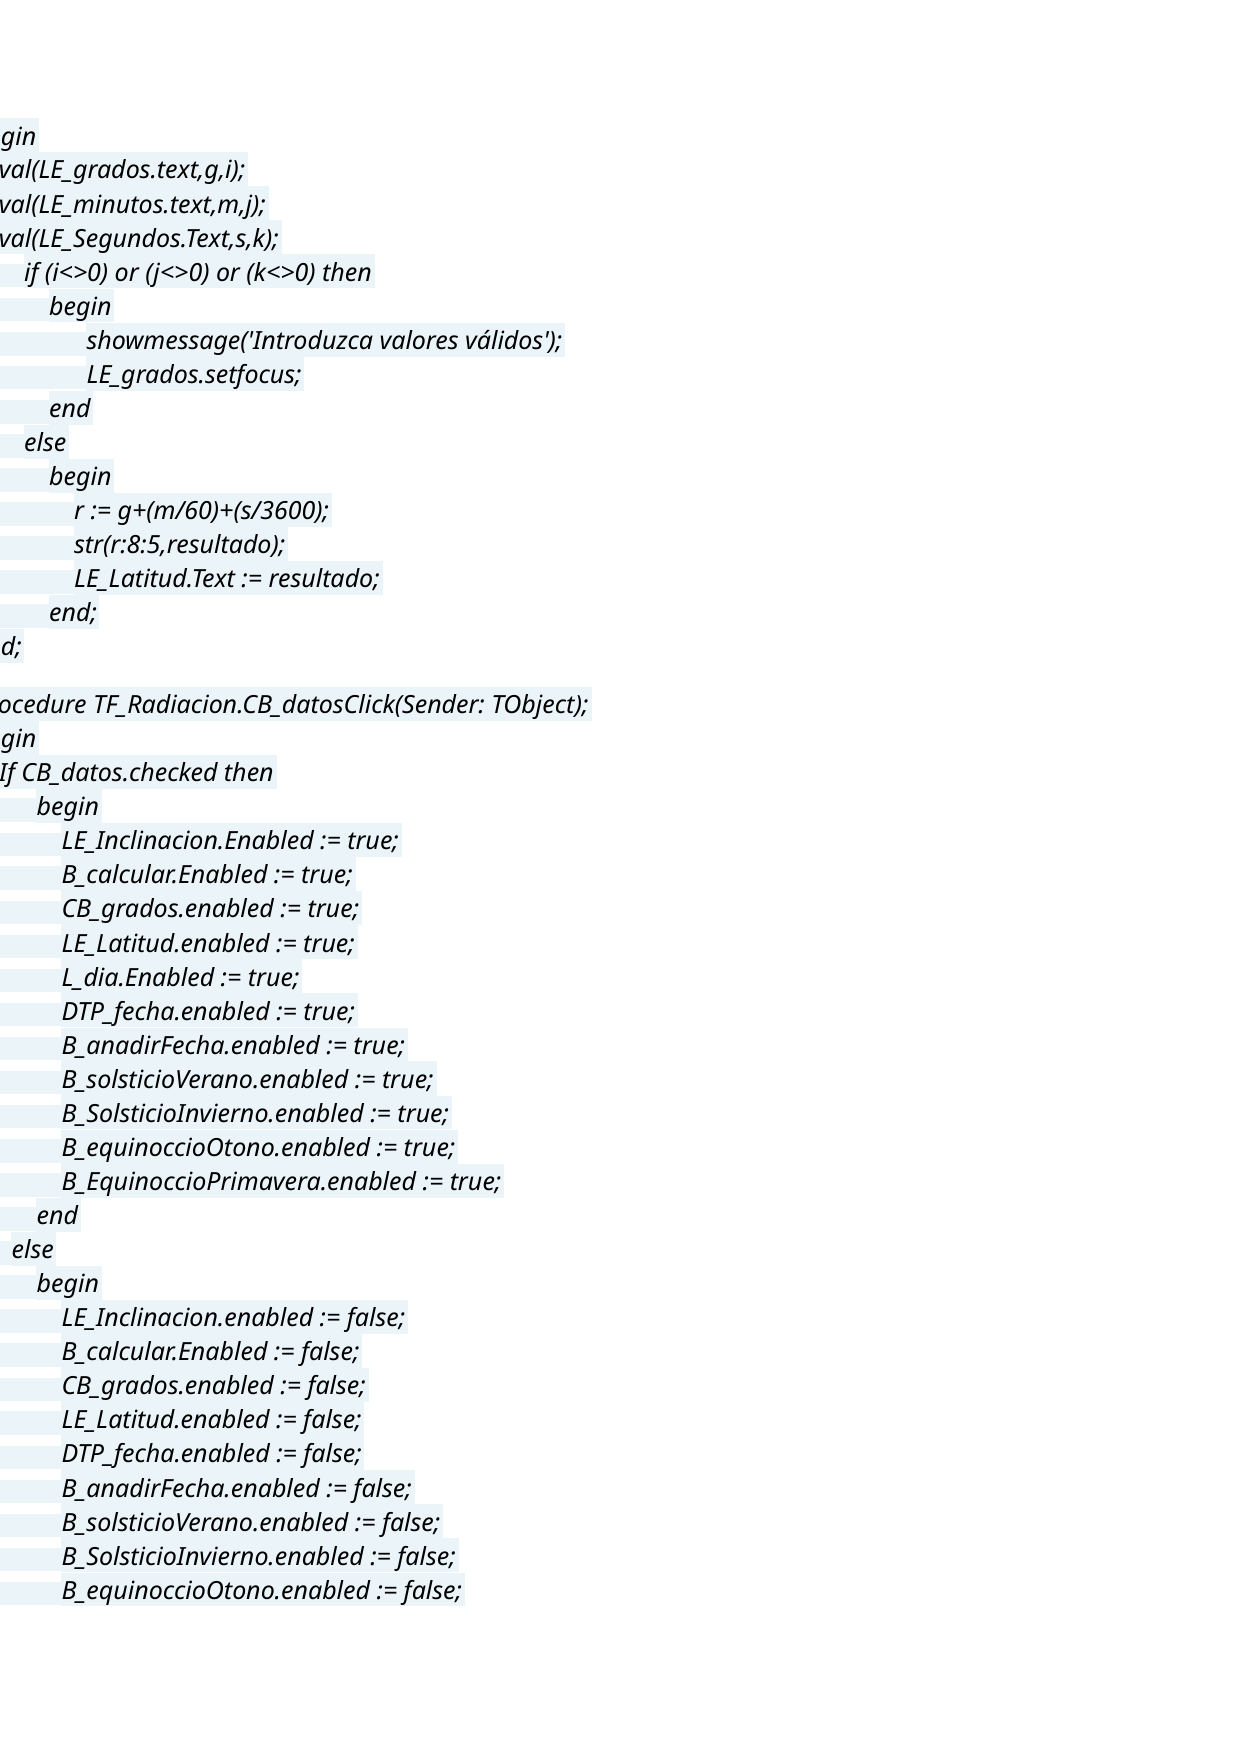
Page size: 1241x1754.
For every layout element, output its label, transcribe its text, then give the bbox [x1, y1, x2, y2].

table_header Delphi: AjpdSoft Cálculo de los parámetros de radiación Añadida a la sección Descargas la aplicación AjpdSoft Cálculo de los parámetros de radiación: este programa ha sido desarrollado para el cálculo de la declinación solar así como para calcular la posición del Sol en cualquier día del año. Permite calcular, para una latitud dada, la radiación solar sobre superficie plana o inclinada en la capa exterior de la atmósfera. Los resultados se pueden guardar en fichero de texto, consultar en pantalla o copiar al portapapeles). Liberamos el código fuente - source code en Borland Delphi 6 100% Open Source. Información del cálculo de los parámetros de radiación solar. Características más importantes de AjpdSoft Cálculo de los parámetros de radiación. AjpdSoft Cálculo de los parámetros de radiación en funcionamiento. Instalación y configuración de AjpdSoft Cálculo de los parámetros de radiación. Datos técnicos de AjpdSoft Cálculo de los parámetros de radiación. A quién va dirigida AjpdSoft Cálculo de los parámetros de radiación. Anexo. Ejemplo de cálculos resultantes tras pulsar en "Informe Cálculos". Código fuente (source code) de la aplicación completa. Artículos relacionados. Créditos. Información del cálculo de los parámetros de radiación solar Con el programa pueden obtener datos de radiación para cualquier día del año. Se ha de introducir la latitud del lugar del que se quieren obtener dichos datos, así como la inclinación de la superficie si es que la tuviera, y el día que del que se quiere obtener los resultados. Pulsando el botón Calcular una vez introducidos los datos se obtendrá la DECLINACIÓN SOLAR proveniente de la expresión propuesta por Spencer: De la posición del Sol, los datos obtenidos hacen referencia a la siguiente figura: α es la altura solar. Ψ es el azimut. θz es el ángulo cenital. W, es el ángulo solar y corresponde a la trayectoria del sol, 0º al mediodía. La hora del lugar será aproximadamente una hora más en verano y dos en invierno de la hora solar. La radiación solar en el espacio se mide en valor diario medio resultante de la expresión donde Isc es la constante solar y E0, la corrección de la órbita de la tierra: Con el programa también se obtiene el valor de radiación difusa a partir de datos mensuales de radiación global. El programa incluye los datos de tres localidades y se usa para ello el índice de transparencia diario, que relaciona estas radiaciones, (Kd=Gd/Ids) y se aplica la correlación del Método de Page: D/G=1.00-1.13Kd. Características más importantes de AjpdSoft Cálculo de los parámetros de radiación Aplicación de muy sencillo manejo, muy fácil e intuitiva, todas las opciones están en una misma ventana. La aplicación ha sido desarrollada en el lenguaje de programación Borland Delphi 6. No necesita instalación, es suficiente con ejecutar el fichero calculosradiacion.exe. Calcula la declinación solar, posición del Sol en cualquier día del año, calcula la radiación solar sobre superficie plana y sobre superficie inclinada. Muestra gráficas de los valores medios mensuales de radiación difusa y global de las localidades elegidas. Muestra los cálculos obtenidos en pantalla y permite guardarlos en fichero de texto. AjpdSoft Cálculo de los parámetros de radiación en funcionamiento Esta aplicación o programa informático permite calcular la declinación solar según la posición del Sol en cualquier día del año. Se obtiene así mismo para una latitud dada (gadros, minutos y segundos) la radiación solar sobre una superficie plana en la capa exterior de la atmósfera, medida en vatios hora por metro cuadrado. También puede calcular la radiación para una superficie inclinada (según los grados de inclinación). AjpdSoft Cálculo de los parámetros de radiación calcula, para una hora solar dada, la posición del sol según sus ángulos. La aplicación incluye los datos de los valores emdios mensuales de radiación difusa para tres localidades de las que se disponen datos de radiación global: Almería, Madrid y Santander. Calcula para estas localidades la componente difusa de dicha radiación, basado en el Método de Page, y en función de la radiación total que se recibe para esas localidades, de donde dichas radiaciones extraterrestres se han calculado con el propio programa. En primer lugar, para introducir los datos conocidos marcaremos el chec "Introducir Datos", introduciremos latitud norte (que la aplicación podrá calcular automáticamente en función de los grados, minutos y segundos), los grados de inclinación, el día del año (podremos obtener los días automáticamente para determinadas fechas: Solsticio de Verano: el 21 de junio (día 172 en fecha juliana). Equinoccio de Otoño: el 23 de septiembre (día 266 en fecha juliana). Solsticio de Invierno: el 21 de diciembre (día 355 en fecha juliana). Equinoccio de Primavera: el 31 de marzo (día 80 en fecha juliana). O bien pulsamos los botones para cada uno de estos días del año o bien pulsamos en el desplegable del calendario y seleccionamos el día que deseemos, pulsaremos el botón "Añadir Fecha Indicada" para calcular el día del año de la fecha indicada (fecha juliana). Una vez introducidos los datos conocidos pulsaremos "Calcular" para que la aplicación realice los cálculos automáticos de: declinación en grados, altura solar al mediodía, ángulo cenital, ángulo de salida del sol, salida para superficie inclinada, amanecer, duración del día, anochecer, radiación solar diaria extraterreste (Mh/m2), radiación diaria sobre la superficie inclinada (Wh/m2): Seleccionando en "Valores demdios mensuales de radiación difusa" la localidad (Almería, Madrid o Santander) y pulsando en "Hallar" la aplicación calculará los valores medios de radiación difusa por cada mes: Pulsando el botón "Mostrar gráfica" podremos ver una gráfica comparativa de según los distintos valores de radiación media mensual tanto global cómo difusa por localidad: La aplicación permite exportar el gráfico a bmp (imagen), mostrar una vista previa para seleccionar las opciones antes de la impresión (impresora, márgenes, posición, etc.) o imprimirlo directamente en la impresora predeterminada. En "Posición del Sol", introduciendo la hora, los minutos y los segundos, la aplicación calculará el ángulo horario, el azimut y la altura solar: Pulsando en el botón "Informe Cálculos" podremos ver los cálculos realizados en el cuadro de texto para copiarlos al portapapeles o bien, pulsando en el botón "Guardar Informe" podremos guardarlos en fichero de texto: Seleccionando una carpeta y un nombre de fichero se guardarán los datos de los cálculos de radiación: Ejemplo de cálculos resultantes tras pulsar en "Informe Cálculos". Instalación y configuración de AjpdSoft Cálculo de los parámetros de radiación Podéis descargar el programa con el código fuente (freeware, gratuito) desde esta URL: Descarga gratuita (freeware) de AjpdSoft Cálculo de los parámetros de radiación Para el correcto funcionamiento sólo es necesario el fichero calculosradiacion.exe, el resto de ficheros corresponden al código fuente y no son necesarios para su ejecución. La aplicación no necesita instalación, el fichero calculosradiacion.exe se puede ejecutar directamente. Datos técnicos de AjpdSoft Cálculo de los parámetros de radiación Esta aplicación ha sido desarrollada en el lenguaje de programación Borland Delphi 6. Guarda los cálculos realizados en un fichero de texto plano sin formato (txt). Si eres desarrollador de software y te has registrado en nuestra web (si aún no te has registrado puedes hacerlo desde aquí gratuitamente) puedes descargar el código fuente 100% Open Source (completo y totalmente gratuito) en Borland (ahora Codegear) Delphi 6: AjpdSoft Cálculo de los parámetros de radiación (Código fuente Open Source en Borland Delphi 6) AjpdSoft Cálculo de los parámetros de radiación ha sido testeada y funciona correctamente en equipos con sistemas operativos: Windows 98, Windows XP, Windows 2000 Server, Windows Server 2003, Windows Vista y Windows Seven (7). A quién va dirigida AjpdSoft Cálculo de los parámetros de radiación La aplicación va dirigida a ingenieros y trabajadores que quieran montar placas solares, permite calcular determinados parámetros útiles para el correcto montaje de las placas solares. Anexo Ejemplo de cálculos resultantes tras pulsar en "Informe Cálculos": IMFORME DE CÁLCULOS: FECHA: 25/12/2009 Número de día del año: 359 Latitud del lugar: 3.06806 Grados Latitud Norte Superficie plana y superficie inclinada 2 grados Declinación del día -23.398 grados ALTURA SOLAR AL MEDIODIA: 63.534 GRADOS Ángulo cenital: 26.466 grados ÁNGULO DE SALIDA DEL SOL: 88.671 GRADOS Salida sol para superfie inclinada: 88.671 grados AMANECER: 6.09 Horas antes del mediodía DURACIÓN DEL DÍA: 11.82 Horas ANOCHECER: 17.91 Horas desde el mediodía Radiación solar diaria extraterrestre de 9530.39 Wh/m2 Radiación solar diaria extraterrestre sobre superficie inclinada de 9774.15 Wh/m2 Código fuente (source code) de la aplicación completa: unit radiacion; {$R WinXP.res} interface uses Windows, Messages, SysUtils, Variants, Classes, Graphics, Controls, Forms, Dialogs,shellapi, StdCtrls, ComCtrls, Buttons, dateutils, ExtCtrls, Math, jpeg, series, ThemeMgr; type TF_Radiacion = class(TForm) Notas: TPageControl; TabSheet1: TTabSheet; TabSheet2: TTabSheet; gb_Radiacion: TGroupBox; Label1: TLabel; Label2: TLabel; Label3: TLabel; Label4: TLabel; Label5: TLabel; Label6: TLabel; Label7: TLabel; Label9: TLabel; Label10: TLabel; Label11: TLabel; Label12: TLabel; Label13: TLabel; Label14: TLabel; Label15: TLabel; Label8: TLabel; Label16: TLabel; E_1: TEdit; E_2: TEdit; E_3: TEdit; E_4: TEdit; E_5: TEdit; E_6: TEdit; E_12: TEdit; E_11: TEdit; E_10: TEdit; E_9: TEdit; E_8: TEdit; E_7: TEdit; E_24: TEdit; E_23: TEdit; E_22: TEdit; E_21: TEdit; E_20: TEdit; E_19: TEdit; RB_almeria: TRadioButton; RB_madrid: TRadioButton; RB_santander: TRadioButton; Button1: TButton; E_18: TEdit; E_17: TEdit; E_16: TEdit; E_15: TEdit; E_14: TEdit; E_13: TEdit; B_informe: TButton; B_Guardar: TButton; B_salir: TButton; M_resultados: TMemo; GB_datos: TGroupBox; B_calcular: TButton; P_fecha: TPanel; L_dia: TLabel; E_numeroDedia: TEdit; DTP_fecha: TDateTimePicker; B_anadirFecha: TButton; B_solsticioVerano: TButton; B_equinoccioOtono: TButton; B_SolsticioInvierno: TButton; B_EquinoccioPrimavera: TButton; P_latitud: TPanel; LE_Latitud: TLabeledEdit; LE_grados: TLabeledEdit; LE_minutos: TLabeledEdit; LE_Segundos: TLabeledEdit; CB_grados: TCheckBox; B_convertirLatitud: TButton; LE_Inclinacion: TLabeledEdit; CB_datos: TCheckBox; P_resultados: TGroupBox; L_alturaSolar: TLabel; L_alturaCenital: TLabel; L_resultado: TLabel; L_angulosalidaSol: TLabel; L_DuracionDia: TLabel; L_fecha: TLabel; L_horaSalidaSol: TLabel; L_horaPuestasol: TLabel; L_anguloSalidaInclinada: TLabel; L_radiacionInclinada: TLabel; L_radiacionExtra: TLabel; E_declinacion: TEdit; E_radiacionInclinada: TEdit; E_radiacion: TEdit; GB_posicionSol: TGroupBox; L_azimut: TLabel; L_alturaDelSol: TLabel; L_anguloSolar: TLabel; L_segundos: TLabel; L_hora: TLabel; L_minutos: TLabel; E_segundos: TEdit; CB_posicionDelSol: TCheckBox; B_Posicion: TButton; LE_azimut: TLabeledEdit; LE_alturaSolar: TLabeledEdit; LE_anguloSolar: TLabeledEdit; E_Hora: TEdit; E_minutos: TEdit; SaveDialog1: TSaveDialog; Image1: TImage; Image2: TImage; btGrafica: TButton; LWEB: TLabel; ThemeManager1: TThemeManager; procedure B_calcularClick(Sender: TObject); procedure CB_gradosClick(Sender: TObject); procedure B_convertirLatitudClick(Sender: TObject); procedure CB_datosClick(Sender: TObject); procedure B_anadirFechaClick(Sender: TObject); procedure B_solsticioVeranoClick(Sender: TObject); procedure FormCreate(Sender: TObject); procedure B_equinoccioOtonoClick(Sender: TObject); procedure B_SolsticioInviernoClick(Sender: TObject); procedure B_EquinoccioPrimaveraClick(Sender: TObject); procedure CB_posicionDelSolClick(Sender: TObject); procedure B_PosicionClick(Sender: TObject); procedure Button1Click(Sender: TObject); procedure RB_almeriaClick(Sender: TObject); procedure RB_madridClick(Sender: TObject); procedure RB_santanderClick(Sender: TObject); procedure B_salirClick(Sender: TObject); procedure B_informeClick(Sender: TObject); procedure B_GuardarClick(Sender: TObject); procedure btGraficaClick(Sender: TObject); procedure LWEBClick(Sender: TObject); private { Private declarations } public { Public declarations } end; var F_Radiacion: TF_Radiacion; implementation uses grafica; {$R *.dfm} procedure TF_Radiacion.B_calcularClick(Sender: TObject); var i,j,k,di,numerodeldia : integer; t,de,dec,w,l,Lrad,wgrad,DurDia,alfa,alfaGrad,altCen,salSol,finSol,beta,w2, w2grad,betaRad, E0,Iod,Iod2: real; declinacion,anguloSolar,angulosolargrados,duracionDia,alturaSol, alturaCenital,salidaSolar,puestasol,AngulosolarInclinacion,radiaciondiaria, radiacionDiariaInclinada : string; begin val(LE_Latitud.text,l,i); val(E_numeroDedia.Text,di,j); val(LE_Inclinacion.text,beta,k); if (i<>0) or (j<>0) or (k<>0) then begin if i<>0 then begin showmessage('Introduzca correctamente la latitud del lugar'); LE_Latitud.clear; LE_Latitud.setfocus; end; if j<>0 then begin Showmessage('Introduzca el día del año deseado'); B_anadirFecha.setfocus; end; if k<>0 then begin showmessage('Introduzca un valor correcto'); LE_Inclinacion.setfocus; end; end else begin if (l>90) or (l<0) then begin showmessage('El valor de latitud ha de estar comprendido entre 0º y 90º'); LE_Latitud.Clear; LE_Latitud.setfocus; end else begin B_informe.Enabled := true; numerodeldia := dayoftheyear(DTP_fecha.date); E_numeroDedia.text := inttostr(numerodeldia); L_fecha.caption := 'FECHA: '+datetostr(dtp_fecha.DateTime); t := 2*pi*((di-1)/365); //es el número de día del año de := 0.006918-0.399912*cos(t)+0.070257*sin(t)-0.006758*cos(2*t)+0.000907*sin(2*t) -0.002697*cos(3*t)+0.00148*sin(3*t); // da el valor de la declinacion en el día pedido dec := de*(180/pi); // pasa de radianes a grados str(dec:6:3,declinacion); E_declinacion.Text := declinacion; CB_posicionDelSol.Enabled := true; B_calcular.setfocus; Lrad := ((l*pi)/180); //pone la latitud en radianes w := arcCos(-tan(Lrad)*tan(de)); //angulo solar para la salida del sol cuando alfa = 0 wgrad := w*180/pi; // pone el ángulo de salida del sol en grados str(w:6:3,angulosolar); str(wgrad:6:3,angulosolargrados); L_angulosalidaSol.Caption := 'ÁNGULO DE SALIDA DEL SOL: '+ anguloSolarGrados+' GRADOS'; if (beta<0) or (beta>90) then begin showmessage('La inclinación ha de estar comprendida entre 0 y 90 grados'); LE_Inclinacion.text := '0'; end; betaRad := (beta*pi)/180; w2 := arcCos(-tan(Lrad-betaRad)*tan(de)); //angulo de salida para una superficie inclinada w2grad :=w2*180/pi; str(w2grad:6:3,AngulosolarInclinacion); if (w2 <= w) then // El angulo de salida para sup. inclinada será el mínimo entre w2 y w L_anguloSalidaInclinada.Caption := 'Salida para superfie inclinada: ' + anguloSolarInclinacion+' grados'; if (w2 > w) then L_anguloSalidaInclinada.Caption := 'Salida sol para superfie inclinada: '+ anguloSolarGrados+' grados'; Durdia := (wgrad*2)/15; //duración de un día, 2veces el ángulo salida del sol entre 15 grados que dura cada hora str(durdia:6:2,duracionDia); L_DuracionDia.caption := 'DURACIÓN DEL DÍA: '+duracionDia+' Horas'; SalSol := 12-(durDia/2); str(salsol:6:2,salidaSolar); L_horaSalidaSol.caption := 'AMANECER: '+salidasolar+' Hora Solar'; finSol:= 12+(durDia/2); str(finsol:6:2,puestaSol); L_horaPuestaSol.caption := 'ANOCHECER: '+puestasol+' Hora Solar'; alfa := arcSin(sin(Lrad)*sin(de)+cos(Lrad)*cos(de)*1); //altura solar al mediodía, cosw=1 alfaGrad := alfa*180/pi; str(alfagrad:8:3,alturaSol); L_alturaSolar.Caption := 'ALTURA SOLAR AL MEDIODIA: '+alturaSol+' GRADOS'; altCen := 90-alfaGrad; //el ángulo cenital es complementario de la altura solar str(altCen:8:3,alturacenital); L_alturaCenital.Caption := 'Ángulo cenital: '+alturaCenital+' grados'; E0 := 1+0.03333*cos(2*pi*numerodeldia/365); //radiación global diaria exterior de la admosfera. Iod := (24/pi)*1367*E0*(w*sin(de)*sin(Lrad)+cos(de)*cos(Lrad)*sin(w)); str(Iod:6:2,radiaciondiaria); E_radiacion.text := radiaciondiaria; if (w2 <= w) then //para superficie inclinada se usa el mínimo entre w y w2 Iod2 := (24/pi)*1367*E0*(w2*sin(de)*sin(Lrad-betaRad)+cos(de)*cos(Lrad-betaRad)*sin(w2)); str(Iod2:6:2,radiacionDiariaInclinada); E_radiacionInclinada.text := radiacionDiariaInclinada; if (w2 > w) then Iod2 := (24/pi)*1367*E0*(w*sin(de)*sin(Lrad-betaRad)+cos(de)*cos(Lrad-betaRad)*sin(w)); str(Iod2:6:2,radiacionDiariaInclinada); E_radiacionInclinada.text := radiacionDiariaInclinada; end; end; end; procedure TF_Radiacion.CB_gradosClick(Sender: TObject); begin If CB_grados.checked then begin LE_Latitud.clear; LE_grados.enabled := true; LE_grados.setfocus; LE_minutos.enabled := true; LE_Segundos.enabled := true; B_convertirlatitud.Enabled := true; end else begin LE_grados.enabled := false; LE_minutos.enabled := false; LE_Segundos.enabled := false; B_convertirlatitud.Enabled := false; LE_grados.clear; LE_minutos.clear; LE_Segundos.clear; end; end; procedure TF_Radiacion.B_convertirLatitudClick(Sender: TObject); var g,s,m : integer; r : real; resultado : string; i,j,k : integer; begin val(LE_grados.text,g,i); val(LE_minutos.text,m,j); val(LE_Segundos.Text,s,k); if (i<>0) or (j<>0) or (k<>0) then begin showmessage('Introduzca valores válidos'); LE_grados.setfocus; end else begin r := g+(m/60)+(s/3600); str(r:8:5,resultado); LE_Latitud.Text := resultado; end; end; procedure TF_Radiacion.CB_datosClick(Sender: TObject); begin If CB_datos.checked then begin LE_Inclinacion.Enabled := true; B_calcular.Enabled := true; CB_grados.enabled := true; LE_Latitud.enabled := true; L_dia.Enabled := true; DTP_fecha.enabled := true; B_anadirFecha.enabled := true; B_solsticioVerano.enabled := true; B_SolsticioInvierno.enabled := true; B_equinoccioOtono.enabled := true; B_EquinoccioPrimavera.enabled := true; end else begin LE_Inclinacion.enabled := false; B_calcular.Enabled := false; CB_grados.enabled := false; LE_Latitud.enabled := false; DTP_fecha.enabled := false; B_anadirFecha.enabled := false; B_solsticioVerano.enabled := false; B_SolsticioInvierno.enabled := false; B_equinoccioOtono.enabled := false; B_EquinoccioPrimavera.enabled := false; CB_posicionDelSol.enabled := false; L_dia.Enabled := false; CB_posicionDelSol.Checked := false; end; end; procedure TF_Radiacion.B_anadirFechaClick(Sender: TObject); var dia : TDatetime; d : integer; begin dia := DTP_fecha.date; d := DayOfTheYear(dia); E_numeroDedia.Text := inttostr(d); B_calcular.setfocus; end; procedure TF_Radiacion.B_solsticioVeranoClick(Sender: TObject); var solsticioVer : TDatetime; d : integer; begin solsticioVer := strtodate('21/06/2009'); DTP_fecha.date := solsticioVer; d := dayoftheyear(solsticioVer); E_numeroDedia.Text := inttostr(d); end; procedure TF_Radiacion.FormCreate(Sender: TObject); begin DTP_fecha.date := now; end; procedure TF_Radiacion.B_equinoccioOtonoClick(Sender: TObject); var equinoccioOto : TDatetime; d : integer; begin equinoccioOto := strtodate('23/09/2009'); DTP_fecha.date := equinoccioOto; d := dayoftheyear(equinoccioOto); E_numeroDedia.Text := inttostr(d); end; procedure TF_Radiacion.B_SolsticioInviernoClick(Sender: TObject); var solsticioInv : TDatetime; d : integer; begin solsticioInv := strtodate('21/12/2009'); DTP_fecha.date := solsticioInv; d := dayoftheyear(solsticioInv); E_numeroDedia.Text := inttostr(d); end; procedure TF_Radiacion.B_EquinoccioPrimaveraClick(Sender: TObject); var equinoccioPri : TDatetime; d : integer; begin equinoccioPri := strtodate('21/03/2009'); DTP_fecha.date := equinoccioPri; d := dayoftheyear(equinoccioPri); E_numeroDedia.Text := inttostr(d); end; procedure TF_Radiacion.CB_posicionDelSolClick(Sender: TObject); begin if CB_posicionDelSol.Checked then begin B_Posicion.enabled := true; E_segundos.enabled := true; E_hora.enabled := true; E_minutos.enabled := true; L_azimut.Enabled := true; L_alturaDelSol.enabled := true; L_anguloSolar.enabled:= true; L_segundos.Enabled := true; L_hora.Enabled := true; L_minutos.Enabled := true; E_Hora.setfocus; end else begin E_Hora.enabled := false; E_segundos.enabled := false; E_minutos.enabled := false; B_Posicion.enabled := false; L_segundos.Enabled := false; L_azimut.Enabled := false; L_alturaDelSol.enabled := false; L_anguloSolar.enabled := false; L_hora.Enabled := false; L_minutos.Enabled := false; end; end; procedure TF_Radiacion.B_PosicionClick(Sender: TObject); var h,m,s,hs,w,wgrad,alfa,alfaGrad,L,Lrad,de,deRad,azi,aziGrad : real; i,j,k: integer; angulosolar,azimut,alturaSolar : string; begin val(E_Hora.text,h,i); val(E_minutos.text,m,j); val(E_segundos.text,s,k); if (i<>0) or (j<>0) or (k<>0) then begin showmessage('Introduzca valores horarios correctos'); E_hora.setfocus; end else begin if (E_declinacion.text = '') then begin showmessage('Debe introducir el día en que desea calcular la posicion del sol'); B_anadirFecha.SetFocus; end else begin if (h<0) or (h>23) or (m<0)or (m>59) or (s<0) or (s>59) then begin showmessage('Introduzca valores adecuados: hora entre 0 y 23; '+ 'minutos y segundos entre 0 y 59'); E_hora.SetFocus; end else begin Hs := h+m/60+s/3600; // nos da la hora solar en decimal w := (hs-12)*pi/12; // ángulo solar en radianes wgrad := (hs-12)*180/12; // ángulo solar en grados: 1 hora = 15 grados str(wgrad:6:2,angulosolar); LE_anguloSolar.Text := angulosolar; val(E_declinacion.text,de,i); // coge el valor de la declinacion para ese día val(LE_Latitud.text,l,i); // coge el valor de la latidud del lugar Lrad := l*pi/180; // latitud en radianes DeRad := de*pi/180; // declinacion en radianes //calcula altura solar a cualquier hora alfa := arcSin(sin(Lrad)*sin(DeRad)+cos(Lrad)*cos(DeRad)*cos(w)); alfaGrad := alfa*180/pi; str(alfagrad:8:3,alturaSolar); LE_alturaSolar.Text := alturaSolar; if (Hs = 12) then LE_azimut.text := '0.00' else begin // calcula el azimut en radianes Azi := arcCos((sin(alfa)*sin(LRad)-sin(deRad))/(cos(alfa)*cos(LRad))); AziGrad := azi*180/pi; // azimut en grados str(azigrad:6:2,azimut); LE_azimut.text := azimut; end; end; end; end; end; procedure TF_Radiacion.Button1Click(Sender: TObject); var e,f,m,a,ma,j,ju,ag,s,o,n,di,e2,f2,m2,a2,ma2,j2,ju2,ag2,s2,o2,n2,di2, k1,k2,k3,k4,k5,k6,k7,k8,k9,k19,k10,k11,k12,d1,d2,d3,d4,d5,d6,d7,d8,d9,d10,d11,d12 : real; begin if RB_almeria.Checked then begin e := 2800; //valores medios mensuales de radiacion global E_1.text := floattostr(e); f := 3600; E_2.text := floattostr(f); m := 5100; E_3.Text := floattostr(m); a := 5700; E_4.Text := floattostr(a); ma := 6600; E_5.text := floattostr(ma); j := 7200; E_6.text := floattostr(j); ju := 7100; E_7.text := floattostr(ju); ag := 6500; E_8.text := floattostr(ag); s := 5500; E_9.text := floattostr(s); o := 4200; E_10.text:= floattostr(o); n := 3000; E_11.text := floattostr(n); di := 2500; E_12.text := floattostr(di); e2 := 4700; //valores de radiacion en la atmosfera para el día 15 de cada mes f2 := 6204; m2 := 8014; a2 := 9851; ma2 := 11064; j2 := 11585; ju2 := 11364; ag2 := 10420; s2 := 8846; o2 := 6971; n2 := 5211; di2 := 4338; k1 := e/e2; // k es el cociente entre radiacion global y la extraterrestre: k=Go/Ioc k2 := f/f2; k3 := m/m2; k4 := a/a2; k5 := ma/ma2; k6 := j/j2; k7 := ju/ju2; k8 := ag/ag2; k9 := s/s2; k10 := o/o2; k11 := n/n2; k12 := di/di2; D1 := e*(1-1.13*k1); // se halla el valor de la radiacion difusa por el método de Page E_13.Text := floattostr(d1); D2 := f*(1-1.13*k2); E_14.Text := floattostr(d2); D3 := m*(1-1.13*k3); E_15.Text := floattostr(d3); D4 := a*(1-1.13*k4); E_16.Text := floattostr(d4); D5 := ma*(1-1.13*k5); E_17.Text := floattostr(d5); D6 := j*(1-1.13*k6); E_18.Text := floattostr(d6); D7 := ju*(1-1.13*k7); E_19.Text := floattostr(d7); D8 := ag*(1-1.13*k8); E_20.Text := floattostr(d8); D9 := s*(1-1.13*k9); E_21.Text := floattostr(d9); D10 := o*(1-1.13*k10); E_22.Text := floattostr(d10); D11 := n*(1-1.13*k11); E_23.Text := floattostr(d11); D12 := di*(1-1.13*k12); E_24.Text := floattostr(d12); end; if RB_madrid.Checked then begin e := 2000; //valores medios mensuales de radiacion global E_1.text := floattostr(e); f := 2900; E_2.text := floattostr(f); m := 4300; E_3.Text := floattostr(m); a := 5400; E_4.Text := floattostr(a); ma := 6500; E_5.text := floattostr(ma); j := 7300; E_6.text := floattostr(j); ju := 7600; E_7.text := floattostr(ju); ag := 6700; E_8.text := floattostr(ag); s := 5300; E_9.text := floattostr(s); o := 3600; E_10.text:= floattostr(o); n := 2400; E_11.text := floattostr(n); di := 1800; E_12.text := floattostr(di); e2 := 4089; //valores de radiacion en la atmosfera para el día 15 de cada mes f2 := 5642; m2 := 7569; a2 := 9598; ma2 := 10995; j2 := 11620; ju2 := 11362; ag2 := 10261; s2 := 8490; o2 := 6460; n2 := 4615; di2 := 3222; k1 := e/e2; // k es el cociente entre radiacion global y la extraterrestre: k=Go/Ioc k2 := f/f2; k3 := m/m2; k4 := a/a2; k5 := ma/ma2; k6 := j/j2; k7 := ju/ju2; k8 := ag/ag2; k9 := s/s2; k10 := o/o2; k11 := n/n2; k12 := di/di2; D1 := e*(1-1.13*k1); // se halla el valor de la radiacion difusa por el método de Page E_13.Text := floattostr(d1); D2 := f*(1-1.13*k2); E_14.Text := floattostr(d2); D3 := m*(1-1.13*k3); E_15.Text := floattostr(d3); D4 := a*(1-1.13*k4); E_16.Text := floattostr(d4); D5 := ma*(1-1.13*k5); E_17.Text := floattostr(d5); D6 := j*(1-1.13*k6); E_18.Text := floattostr(d6); D7 := ju*(1-1.13*k7); E_19.Text := floattostr(d7); D8 := ag*(1-1.13*k8); E_20.Text := floattostr(d8); D9 := s*(1-1.13*k9); E_21.Text := floattostr(d9); D10 := o*(1-1.13*k10); E_22.Text := floattostr(d10); D11 := n*(1-1.13*k11); E_23.Text := floattostr(d11); D12 := di*(1-1.13*k12); E_24.Text := floattostr(d12); end; if RB_santander.Checked then begin e := 1300; //valores medios mensuales de radiacion global E_1.text := floattostr(e); f := 1900; E_2.text := floattostr(f); m := 2900; E_3.Text := floattostr(m); a := 3900; E_4.Text := floattostr(a); ma := 4500; E_5.text := floattostr(ma); j := 5100; E_6.text := floattostr(j); ju := 5200; E_7.text := floattostr(ju); ag := 4400; E_8.text := floattostr(ag); s := 3800; E_9.text := floattostr(s); o := 2400; E_10.text:= floattostr(o); n := 1600; E_11.text := floattostr(n); di := 1100; e2 := 3567; //valores de radiacion en la atmosfera para el día 15 de cada mes f2 := 5152; m2 := 7169; a2 := 9355; ma2 := 10911; j2 := 11627; ju2 := 11336; ag2 := 10099; s2 := 8163; o2 := 6008; n2 := 4103; di2 := 3200; k1 := e/e2; // k es el cociente entre radiacion global y la extraterrestre: k=Go/Ioc k2 := f/f2; k3 := m/m2; k4 := a/a2; k5 := ma/ma2; k6 := j/j2; k7 := ju/ju2; k8 := ag/ag2; k9 := s/s2; k10 := o/o2; k11 := n/n2; k12 := di/di2; D1 := e*(1-1.13*k1); // se halla el valor de la radiacion difusa por el método de Page E_13.Text := floattostr(d1); D2 := f*(1-1.13*k2); E_14.Text := floattostr(d2); D3 := m*(1-1.13*k3); E_15.Text := floattostr(d3); D4 := a*(1-1.13*k4); E_16.Text := floattostr(d4); D5 := ma*(1-1.13*k5); E_17.Text := floattostr(d5); D6 := j*(1-1.13*k6); E_18.Text := floattostr(d6); D7 := ju*(1-1.13*k7); E_19.Text := floattostr(d7); D8 := ag*(1-1.13*k8); E_20.Text := floattostr(d8); D9 := s*(1-1.13*k9); E_21.Text := floattostr(d9); D10 := o*(1-1.13*k10); E_22.Text := floattostr(d10); D11 := n*(1-1.13*k11); E_23.Text := floattostr(d11); D12 := di*(1-1.13*k12); E_24.Text := floattostr(d12); end; end; procedure TF_Radiacion.RB_almeriaClick(Sender: TObject); var e,f,m,a,ma,j,ju,ag,s,o,n,di : real; begin e := 2800; //valores medios mensuales de radiacion global E_1.text := floattostr(e); f := 3600; E_2.text := floattostr(f); m := 5100; E_3.Text := floattostr(m); a := 5700; E_4.Text := floattostr(a); ma := 6600; E_5.text := floattostr(ma); j := 7200; E_6.text := floattostr(j); ju := 7100; E_7.text := floattostr(ju); ag := 6500; E_8.text := floattostr(ag); s := 5500; E_9.text := floattostr(s); o := 4200; E_10.text:= floattostr(o); n := 3000; E_11.text := floattostr(n); di := 2500; E_12.text := floattostr(di); E_13.clear; E_14.clear; E_15.clear; E_16.clear; E_17.clear; E_18.clear; E_19.clear; E_20.clear; E_21.Clear; E_22.clear; E_23.Clear; E_24.Clear; end; procedure TF_Radiacion.RB_madridClick(Sender: TObject); var e,f,m,a,ma,j,ju,ag,s,o,n,di : real; begin e := 2000; //valores medios mensuales de radiacion global E_1.text := floattostr(e); f := 2900; E_2.text := floattostr(f); m := 4300; E_3.Text := floattostr(m); a := 5400; E_4.Text := floattostr(a); ma := 6500; E_5.text := floattostr(ma); j := 7300; E_6.text := floattostr(j); ju := 7600; E_7.text := floattostr(ju); ag := 6700; E_8.text := floattostr(ag); s := 5300; E_9.text := floattostr(s); o := 3600; E_10.text:= floattostr(o); n := 2400; E_11.text := floattostr(n); di := 1800; E_12.text := floattostr(di); E_13.clear; E_14.clear; E_15.clear; E_16.clear; E_17.clear; E_18.clear; E_19.clear; E_20.clear; E_21.Clear; E_22.clear; E_23.Clear; E_24.Clear; end; procedure TF_Radiacion.RB_santanderClick(Sender: TObject); var e,f,m,a,ma,j,ju,ag,s,o,n,di : real; begin e := 1300; //valores medios mensuales de radiacion global E_1.text := floattostr(e); f := 1900; E_2.text := floattostr(f); m := 2900; E_3.Text := floattostr(m); a := 3900; E_4.Text := floattostr(a); ma := 4500; E_5.text := floattostr(ma); j := 5100; E_6.text := floattostr(j); ju := 5200; E_7.text := floattostr(ju); ag := 4400; E_8.text := floattostr(ag); s := 3800; E_9.text := floattostr(s); o := 2400; E_10.text:= floattostr(o); n := 1600; E_11.text := floattostr(n); di := 1100; E_12.text := floattostr(di); E_13.clear; E_14.clear; E_15.clear; E_16.clear; E_17.clear; E_18.clear; E_19.clear; E_20.clear; E_21.Clear; E_22.clear; E_23.Clear; E_24.Clear; end; procedure TF_Radiacion.B_salirClick(Sender: TObject); begin Close; end; procedure TF_Radiacion.B_informeClick(Sender: TObject); begin M_resultados.lines.Add('IMFORME DE CÁLCULOS: '); M_resultados.lines.Add(''); M_resultados.lines.Add(L_fecha.caption); M_resultados.lines.Add('Número de día del año: '+E_numeroDedia.text); M_resultados.lines.Add('Latitud del lugar: '+LE_latitud.Text+' Grados Latitud Norte'); M_resultados.lines.Add('Superficie plana y superficie inclinada '+LE_Inclinacion.Text+' grados'); M_resultados.lines.Add('Declinación del día '+E_declinacion.text+' grados'); M_resultados.lines.Add(L_alturaSolar.caption); M_resultados.lines.Add(L_alturaCenital.caption); M_resultados.lines.Add(L_angulosalidaSol.caption); M_resultados.lines.Add(L_anguloSalidaInclinada.caption); M_resultados.lines.Add(L_horaSalidaSol.caption); M_resultados.lines.Add(L_DuracionDia.caption); M_resultados.lines.Add(L_horaPuestasol.caption); M_resultados.lines.Add('Radiación solar diaria extraterrestre de '+E_radiacion.Text+' Wh/m2'); M_resultados.lines.Add('Radiación solar diaria extraterrestre sobre superficie inclinada de ' + E_radiacionInclinada.text+' Wh/m2'); B_informe.Enabled := false; B_Guardar.enabled := true; end; procedure TF_Radiacion.B_GuardarClick(Sender: TObject); begin savedialog1.Title := 'Guardar cálculos realizados'; savedialog1.DefaultExt := 'txt'; savedialog1.filter := 'Archivos de texto (*.txt)|*.txt| Todos los archivos|*.*'; If savedialog1.execute then begin M_resultados.Lines.SaveToFile(savedialog1.filename); M_resultados.Clear; B_Guardar.enabled := false; end else showmessage('Los datos NO han sido salvados'); end; procedure TF_Radiacion.btGraficaClick(Sender: TObject); var serieG : TFastLineSeries; serieDifusa : TFastLineSeries; formulario : TformGrafica; begin if E_13.Text = '' then MessageDlg('Debe seleccionar la localidad y pulsar en "Hallar".', mtWarning, [mbok], 0) else begin formulario := TformGrafica.Create(Application); try formulario.cGrafico.Title.Text.Clear; if RB_almeria.Checked then formulario.cGrafico.Title.Text.Add ('Valores medios mensuales de radiación difusa de Almería'); if RB_madrid.Checked then formulario.cGrafico.Title.Text.Add ('Valores medios mensuales de radiación difusa de Madrid'); if RB_santander.Checked then formulario.cGrafico.Title.Text.Add ('Valores medios mensuales de radiación difusa de Santander'); formulario.cGrafico.LeftAxis.Title.Caption := 'Radiación (Wh/m2)'; serieG := TFastLineSeries.Create(Self); With serieG do begin ParentChart := formulario.cGrafico; Title := 'Global'; AddXY(1, StrToFloat(E_1.Text), 'Enero', clRed); AddXY(2, StrToFloat(E_2.Text), 'Febrero', clRed); AddXY(3, StrToFloat(E_3.Text), 'Marzo', clRed); AddXY(4, StrToFloat(E_4.Text), 'Abril', clRed); AddXY(5, StrToFloat(E_5.Text), 'Mayo', clRed); AddXY(6, StrToFloat(E_6.Text), 'Junio', clRed); AddXY(7, StrToFloat(E_7.Text), 'Julio', clRed); AddXY(8, StrToFloat(E_8.Text), 'Agosto', clRed); AddXY(9, StrToFloat(E_9.Text), 'Septiembre', clRed); AddXY(10, StrToFloat(E_10.Text), 'Octubre', clRed); AddXY(11, StrToFloat(E_11.Text), 'Noviembre', clRed); AddXY(12, StrToFloat(E_12.Text), 'Diciembre', clRed); end; serieDifusa := TFastLineSeries.Create(Self); With serieDifusa do begin ParentChart := formulario.cGrafico; Title := 'Difusa'; AddXY(1, StrToFloat(E_13.Text), 'Enero', clBlue); AddXY(2, StrToFloat(E_14.Text), 'Febrero', clBlue); AddXY(3, StrToFloat(E_15.Text), 'Marzo', clBlue); AddXY(4, StrToFloat(E_16.Text), 'Abril', clBlue); AddXY(5, StrToFloat(E_17.Text), 'Mayo', clRed); AddXY(6, StrToFloat(E_18.Text), 'Junio', clRed); AddXY(7, StrToFloat(E_19.Text), 'Julio', clRed); AddXY(8, StrToFloat(E_20.Text), 'Agosto', clRed); AddXY(9, StrToFloat(E_21.Text), 'Septiembre', clRed); AddXY(10, StrToFloat(E_22.Text), 'Octubre', clRed); AddXY(11, StrToFloat(E_23.Text), 'Noviembre', clRed); AddXY(12, StrToFloat(E_24.Text), 'Diciembre', clRed); end; formulario.ShowModal; finally formulario.Free; end; end; end; procedure TF_Radiacion.LWEBClick(Sender: TObject); begin ShellExecute(Handle, Nil, PChar('http://www.ajpdsoft.com/modules.php?name=News&file=article&sid=443'), Nil, Nil, SW_SHOWNORMAL); end; end. Artículos relacionados AjpdSoft Cálculo parámetros módulos fotovoltaicos. Metodología para resolver problemas de ingeniería con Delphi, interpolación. Código fuente gratuito de aplicaciones completas en Delphi y Visual Basic. AjpdSoft Puntos Pivote. AjpdSoft Cálculo CRC. AjpdSoft Generador de códigos de barras. AjpdSoft Sensor de Movimiento con WebCam. AjpdSoft Conversor Hexadecimal, Decimal, Texto. AjpdSoft Gestión Comercial. Cómo se hizo ''Aviso Cambio IP Pública'' mediante Delphi, php y MySQL. Foro del Proyecto AjpdSoft sobre las aplicaciones de AjpdSoft (dudas, errores, sugerencias). Créditos Artículo realizado íntegramente por Alino (Ingeniero Industrial) miembro del proyecto AjpdSoft. Otros programas desarrollados por Alino: AjpdSoft Cálculo parámetros módulos fotovoltaicos. AjpdSoft Cálculo Interpolación. AjpdSoft Puntos Pivote. AjpdSoft Cálculo de los parámetros de radiación. Nota: Revisado por AjpdSoft el 27-12-2009. Anuncios Enviado el Viernes, 25 diciembre a las 16:58:33 por ajpdsoft [0, 118, 1240, 1606]
